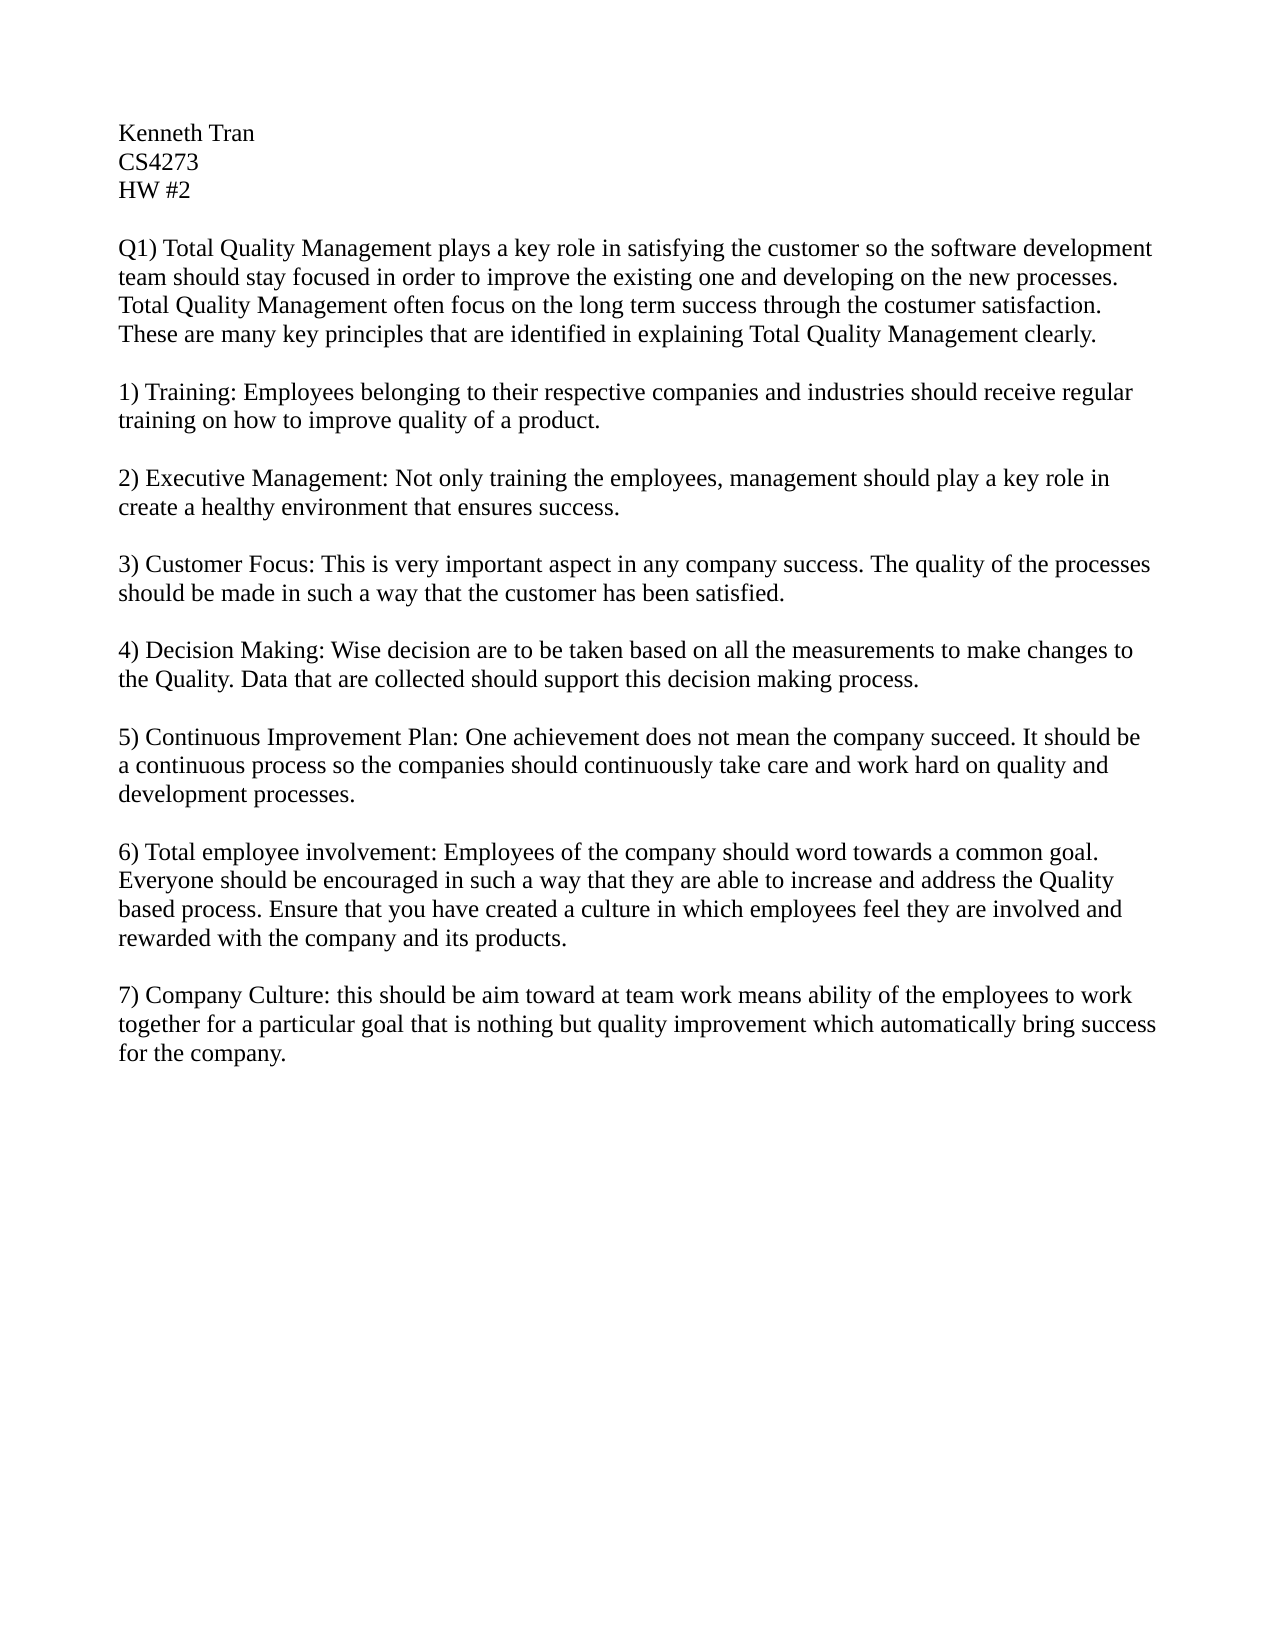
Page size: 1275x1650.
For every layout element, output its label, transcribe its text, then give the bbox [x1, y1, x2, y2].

text Kenneth Tran [118, 118, 1157, 147]
text 7) Company Culture: this should be aim toward at team work means ability of the employees to work together for a particular goal that is nothing but quality improvement which automatically bring success for the company. [118, 981, 1157, 1067]
text 6) Total employee involvement: Employees of the company should word towards a common goal. Everyone should be encouraged in such a way that they are able to increase and address the Quality based process. Ensure that you have created a culture in which employees feel they are involved and rewarded with the company and its products. [118, 837, 1157, 952]
text 2) Executive Management: Not only training the employees, management should play a key role in create a healthy environment that ensures success. [118, 463, 1157, 521]
text 3) Customer Focus: This is very important aspect in any company success. The quality of the processes should be made in such a way that the customer has been satisfied. [118, 549, 1157, 607]
text 1) Training: Employees belonging to their respective companies and industries should receive regular training on how to improve quality of a product. [118, 377, 1157, 434]
text 4) Decision Making: Wise decision are to be taken based on all the measurements to make changes to the Quality. Data that are collected should support this decision making process. [118, 636, 1157, 693]
text CS4273 [118, 147, 1157, 176]
text HW #2 [118, 176, 1157, 204]
text 5) Continuous Improvement Plan: One achievement does not mean the company succeed. It should be a continuous process so the companies should continuously take care and work hard on quality and development processes. [118, 722, 1157, 808]
text Q1) Total Quality Management plays a key role in satisfying the customer so the software development team should stay focused in order to improve the existing one and developing on the new processes. Total Quality Management often focus on the long term success through the costumer satisfaction. These are many key principles that are identified in explaining Total Quality Management clearly. [118, 233, 1157, 348]
